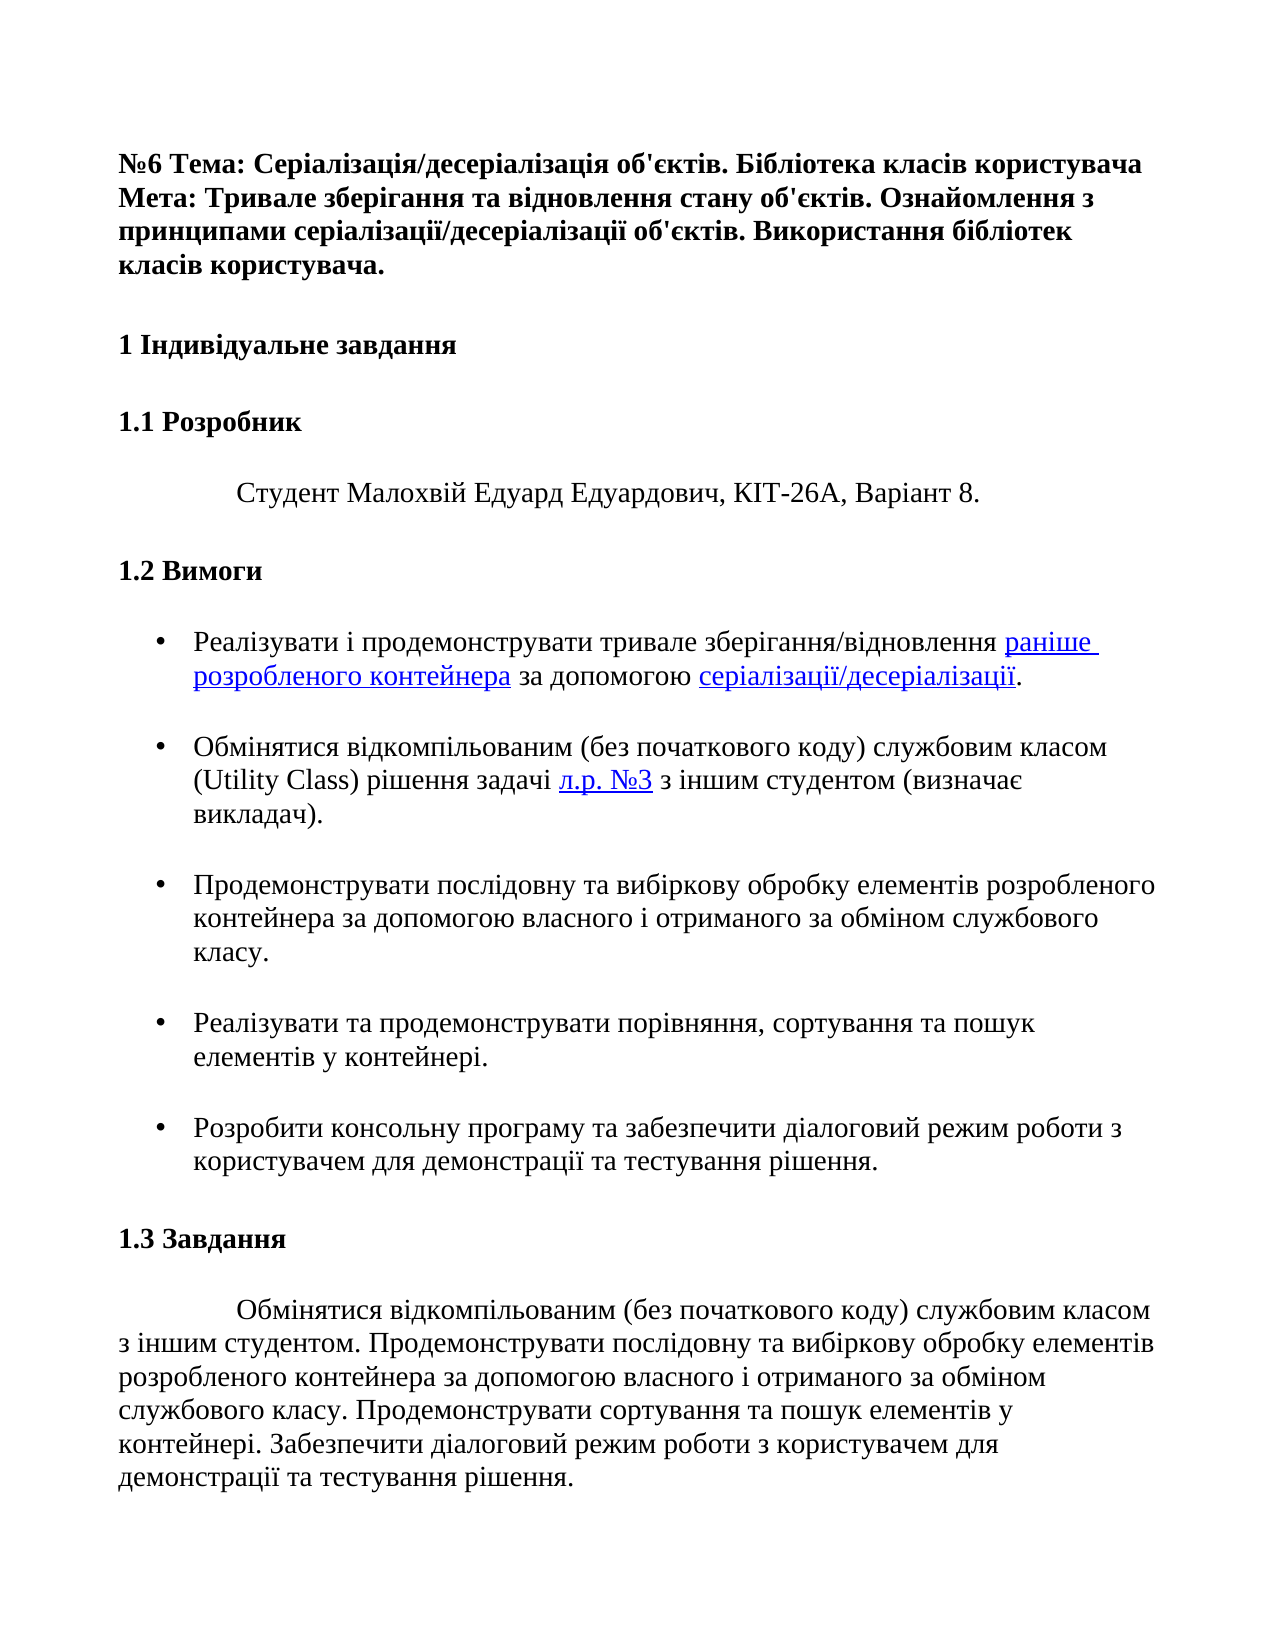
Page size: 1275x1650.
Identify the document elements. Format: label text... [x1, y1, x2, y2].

list Реалізувати та продемонструвати порівняння, сортування та пошук елементів у контейнері. [156, 1005, 1157, 1072]
list Реалізувати і продемонструвати тривале зберігання/відновлення раніше розробленого контейнера за допомогою серіалізації/десеріалізації. [156, 624, 1157, 691]
text 1 Індивідуальне завдання [118, 327, 1157, 361]
text №6 Тема: Серіалізація/десеріалізація об'єктів. Бібліотека класів користувача Мета: Тривале зберігання та відновлення стану об'єктів. Ознайомлення з принципами серіалізації/десеріалізації об'єктів. Використання бібліотек класів користувача. [118, 146, 1157, 280]
text 1.1 Розробник [118, 404, 1157, 438]
list Продемонструвати послідовну та вибіркову обробку елементів розробленого контейнера за допомогою власного і отриманого за обміном службового класу. [156, 867, 1157, 968]
text Студент Малохвій Едуард Едуардович, КІТ-26А, Варіант 8. [118, 476, 1157, 509]
text 1.3 Завдання [118, 1221, 1157, 1254]
list Обмінятися відкомпільованим (без початкового коду) службовим класом (Utility Class) рішення задачі л.р. №3 з іншим студентом (визначає викладач). [156, 729, 1157, 829]
list Розробити консольну програму та забезпечити діалоговий режим роботи з користувачем для демонстрації та тестування рішення. [156, 1110, 1157, 1177]
text Обмінятися відкомпільованим (без початкового коду) службовим класом з іншим студентом. Продемонструвати послідовну та вибіркову обробку елементів розробленого контейнера за допомогою власного і отриманого за обміном службового класу. Продемонструвати сортування та пошук елементів у контейнері. Забезпечити діалоговий режим роботи з користувачем для демонстрації та тестування рішення. [118, 1292, 1157, 1493]
text 1.2 Вимоги [118, 553, 1157, 586]
